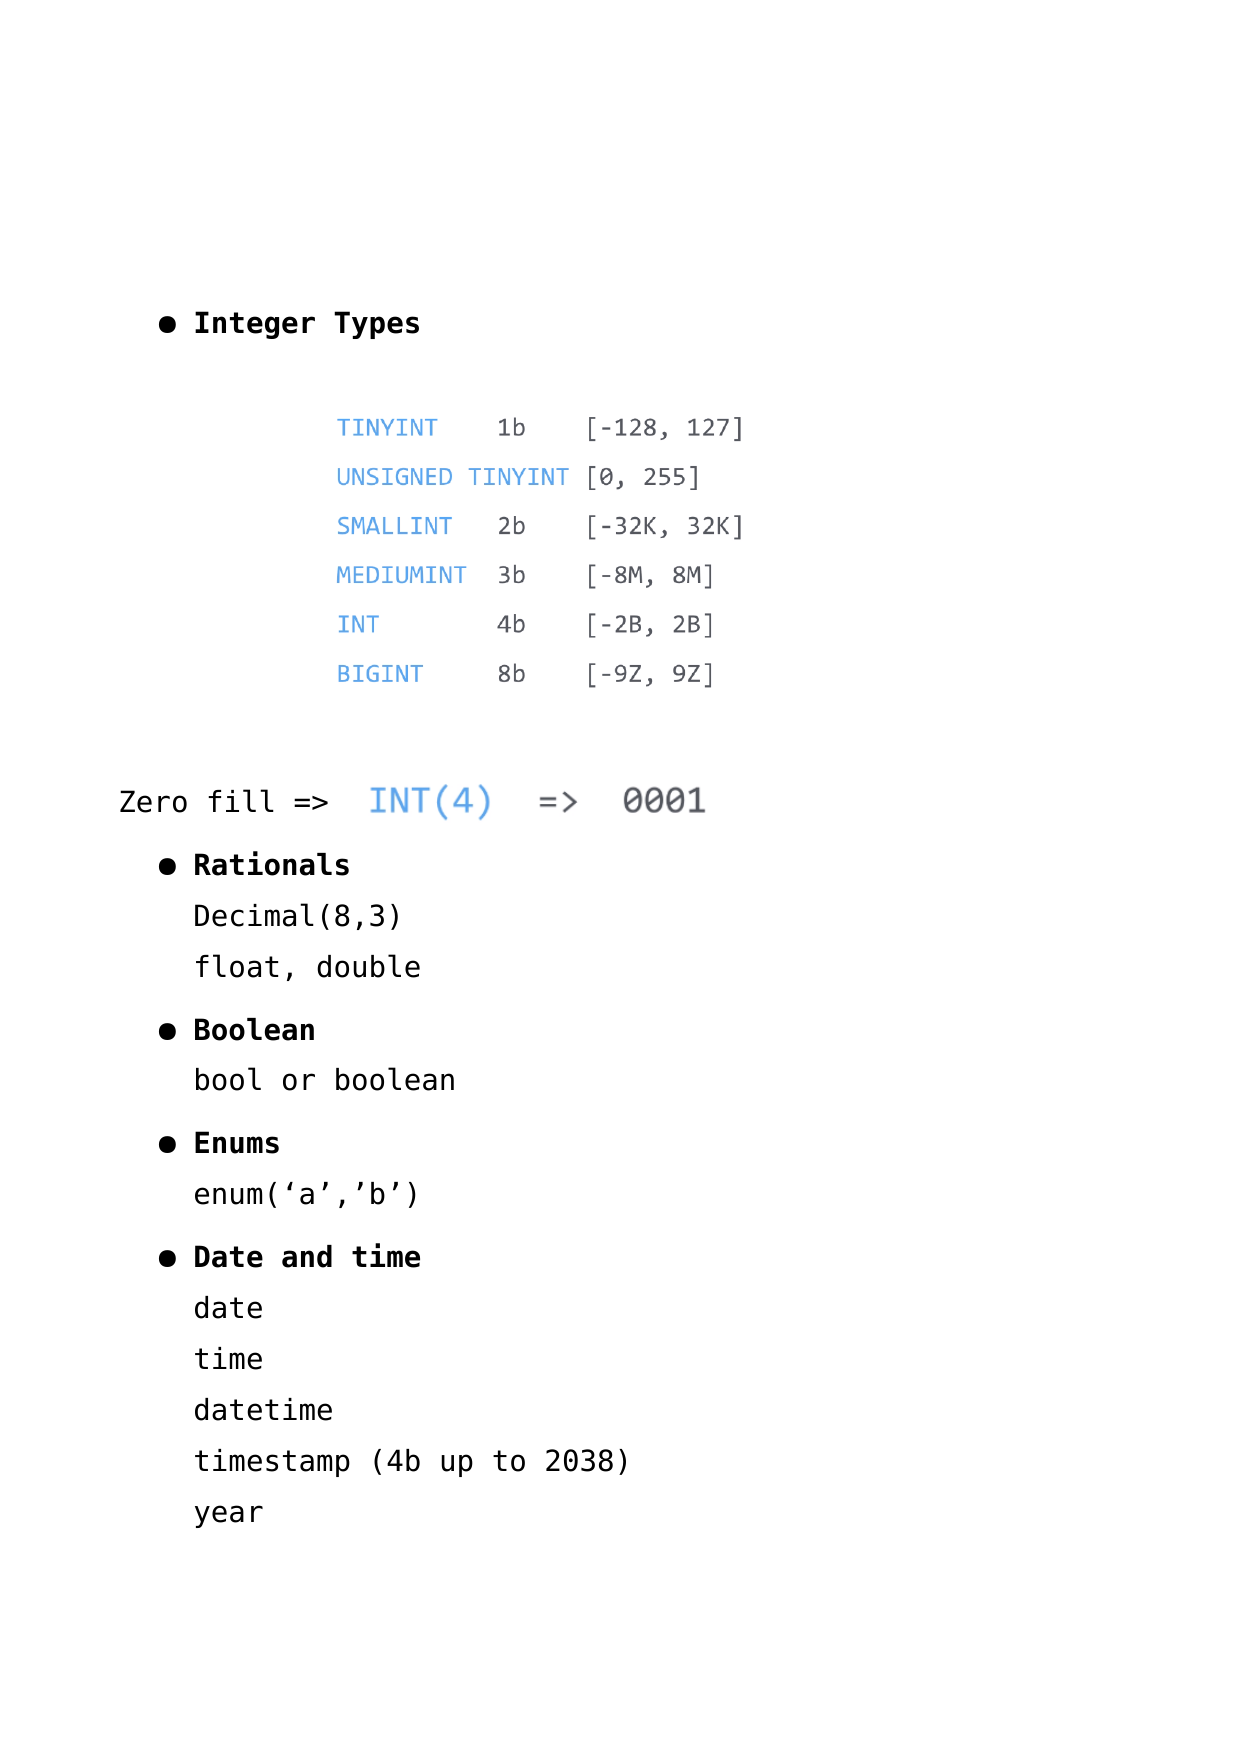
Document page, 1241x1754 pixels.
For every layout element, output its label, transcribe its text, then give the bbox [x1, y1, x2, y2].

text [731, 785, 1122, 819]
picture [280, 393, 912, 826]
list Rationals Decimal(8,3) float, double [156, 848, 1122, 984]
list Integer Types [156, 307, 1122, 442]
list Enums enum(‘a’,’b’) [156, 1127, 1122, 1211]
list Boolean bool or boolean [156, 1013, 1122, 1098]
list Date and time date time datetime timestamp (4b up to 2038) year [156, 1240, 1122, 1529]
text Zero fill => [118, 785, 353, 819]
